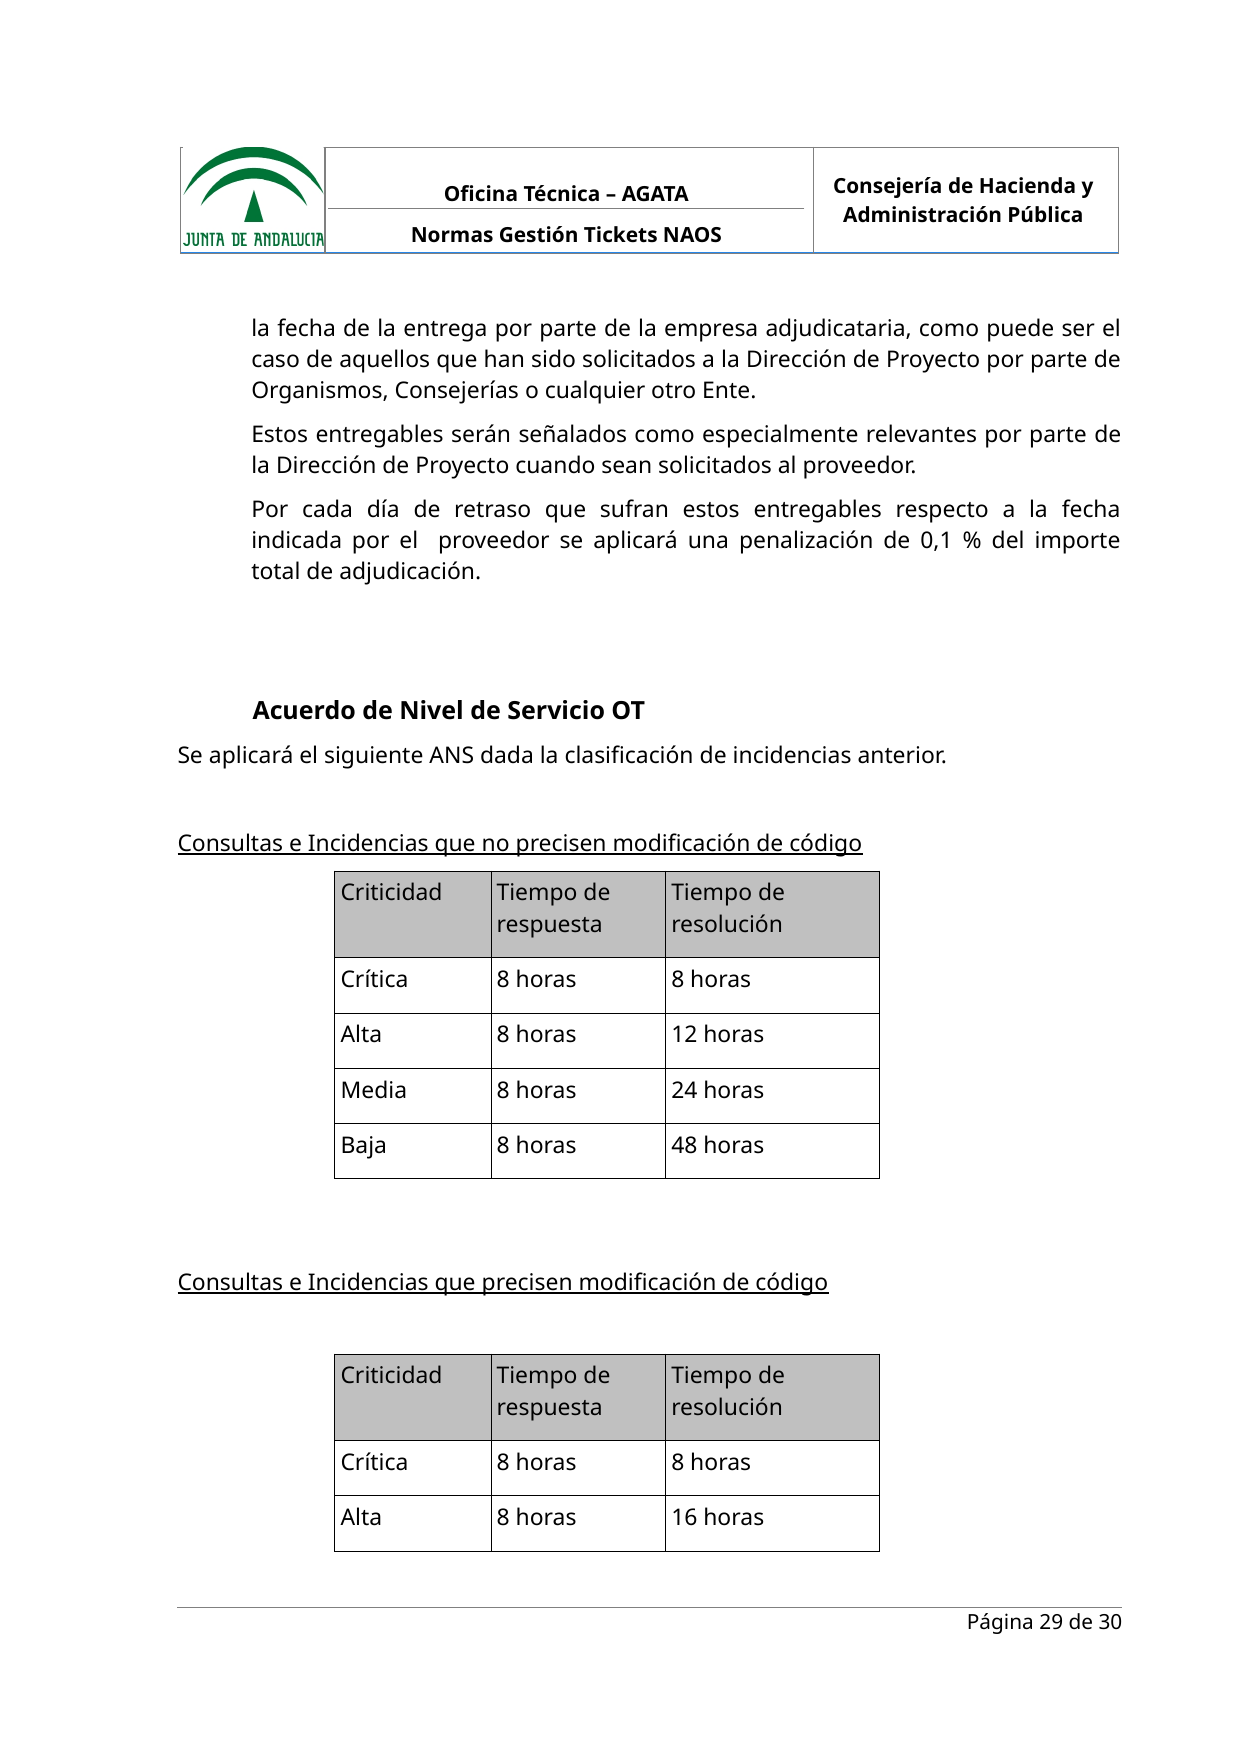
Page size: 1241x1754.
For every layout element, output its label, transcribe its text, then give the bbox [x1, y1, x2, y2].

table_header Criticidad [335, 872, 491, 957]
table_cell Baja [335, 1124, 491, 1178]
table_cell 8 horas [492, 958, 665, 1012]
table_header Criticidad [335, 1355, 491, 1440]
table_cell 8 horas [492, 1124, 665, 1178]
text Consultas e Incidencias que precisen modificación de código [177, 1266, 1122, 1297]
table_cell 12 horas [666, 1014, 879, 1068]
table_cell 8 horas [666, 1441, 879, 1495]
table_header Tiempo de respuesta [492, 1355, 665, 1440]
table_cell 48 horas [666, 1124, 879, 1178]
subtitle Acuerdo de Nivel de Servicio OT [177, 693, 1122, 727]
table_cell Alta [335, 1496, 491, 1551]
text Por cada día de retraso que sufran estos entregables respecto a la fecha indicada por el proveedor se aplicará una penalización de 0,1 % del importe total de adjudicación. [251, 493, 1122, 586]
table_cell Crítica [335, 958, 491, 1012]
table_cell 16 horas [666, 1496, 879, 1551]
table_cell 8 horas [492, 1441, 665, 1495]
table_header Tiempo de resolución [666, 1355, 879, 1440]
table_cell 8 horas [492, 1069, 665, 1123]
table_cell 24 horas [666, 1069, 879, 1123]
table_cell Alta [335, 1014, 491, 1068]
table_header Tiempo de respuesta [492, 872, 665, 957]
table_cell Crítica [335, 1441, 491, 1495]
text la fecha de la entrega por parte de la empresa adjudicataria, como puede ser el caso de aquellos que han sido solicitados a la Dirección de Proyecto por parte de Organismos, Consejerías o cualquier otro Ente. [251, 311, 1122, 405]
table_cell 8 horas [492, 1014, 665, 1068]
table_cell 8 horas [492, 1496, 665, 1551]
table_cell Media [335, 1069, 491, 1123]
table_cell 8 horas [666, 958, 879, 1012]
picture [183, 147, 324, 246]
text Consultas e Incidencias que no precisen modificación de código [177, 827, 1122, 858]
table_header Tiempo de resolución [666, 872, 879, 957]
text Se aplicará el siguiente ANS dada la clasificación de incidencias anterior. [177, 739, 1122, 771]
text Estos entregables serán señalados como especialmente relevantes por parte de la Dirección de Proyecto cuando sean solicitados al proveedor. [251, 418, 1122, 480]
